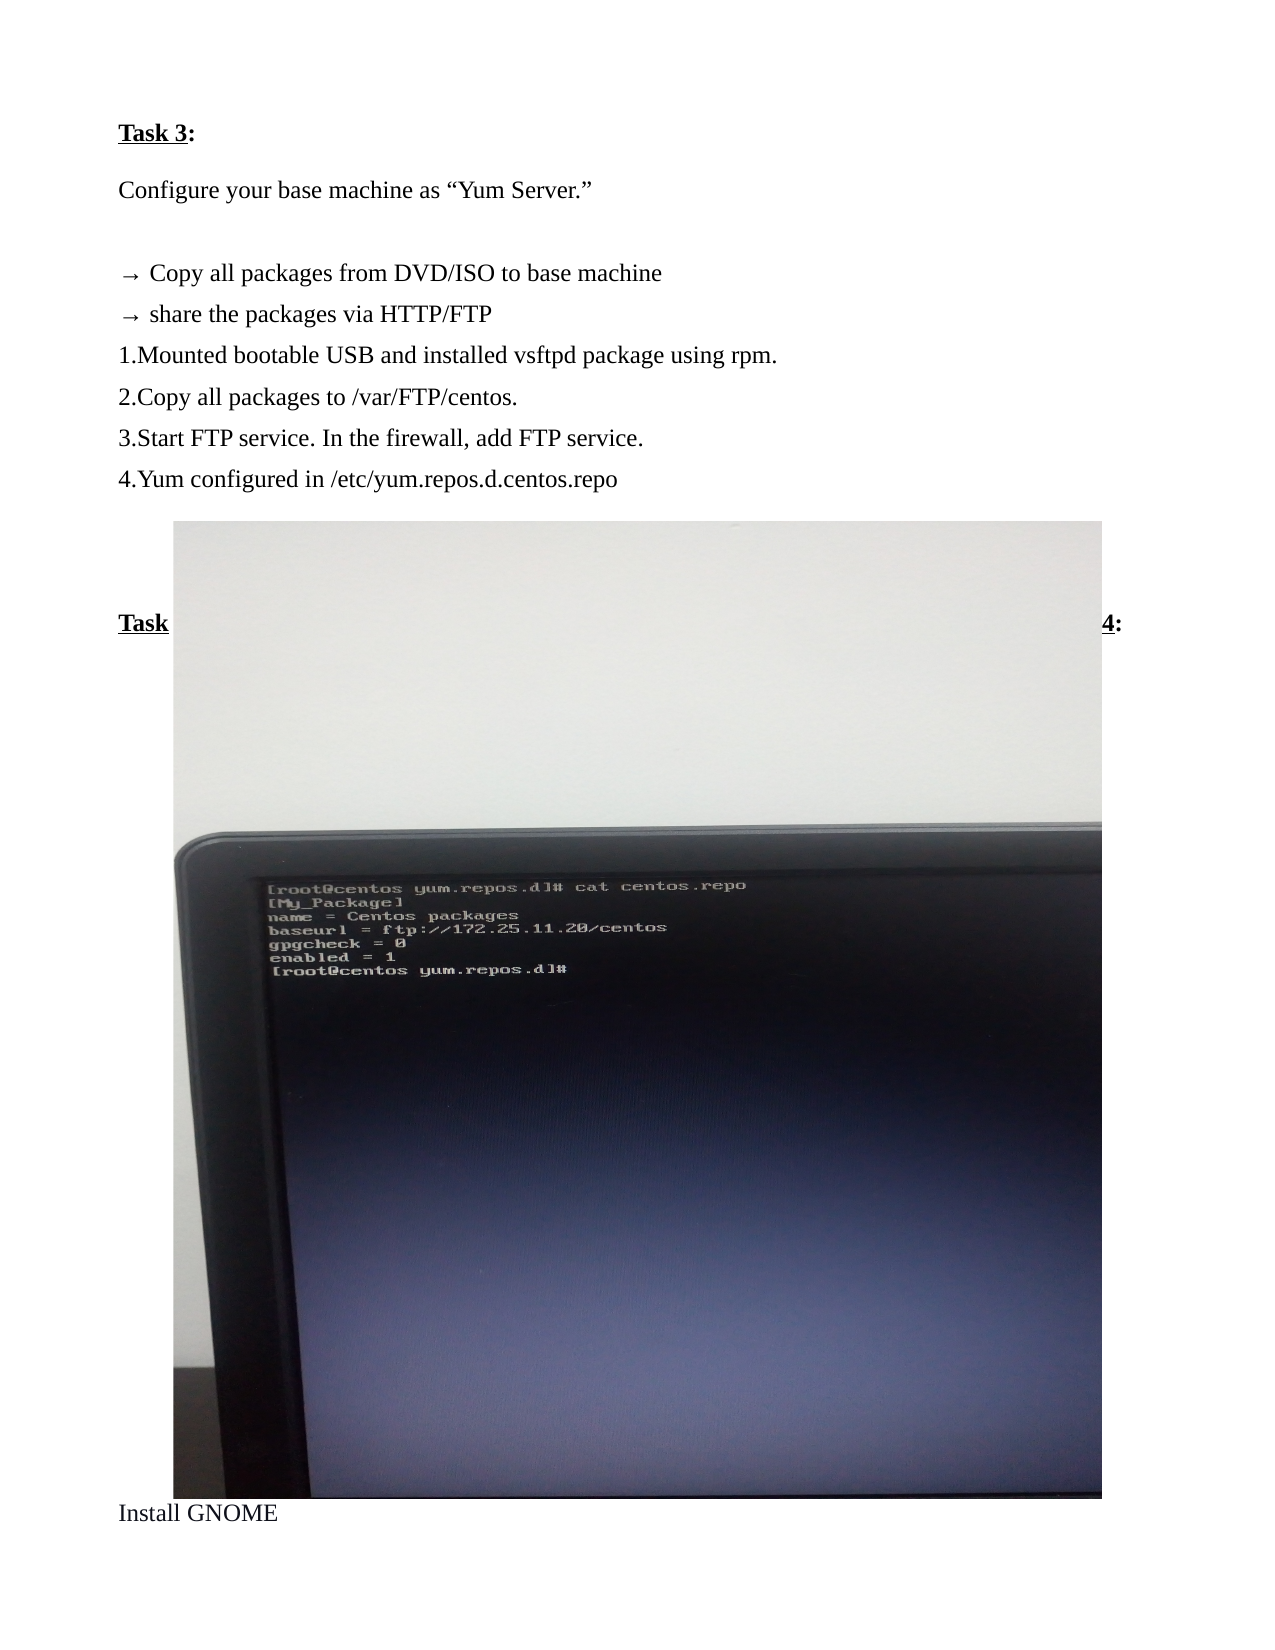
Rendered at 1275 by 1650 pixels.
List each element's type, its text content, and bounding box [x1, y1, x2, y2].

text Configure your base machine as “Yum Server.” [118, 176, 1157, 204]
text 4: [1102, 608, 1157, 637]
text 3.Start FTP service. In the firewall, add FTP service. [118, 423, 1157, 452]
text Task 3: [118, 118, 1157, 147]
text 1.Mounted bootable USB and installed vsftpd package using rpm. [118, 341, 1157, 369]
text → share the packages via HTTP/FTP [118, 299, 1157, 328]
text Install GNOME [118, 666, 1157, 1527]
text → Copy all packages from DVD/ISO to base machine [118, 258, 1157, 287]
text Task [118, 608, 173, 637]
text 4.Yum configured in /etc/yum.repos.d.centos.repo [118, 464, 1157, 493]
text 2.Copy all packages to /var/FTP/centos. [118, 382, 1157, 411]
